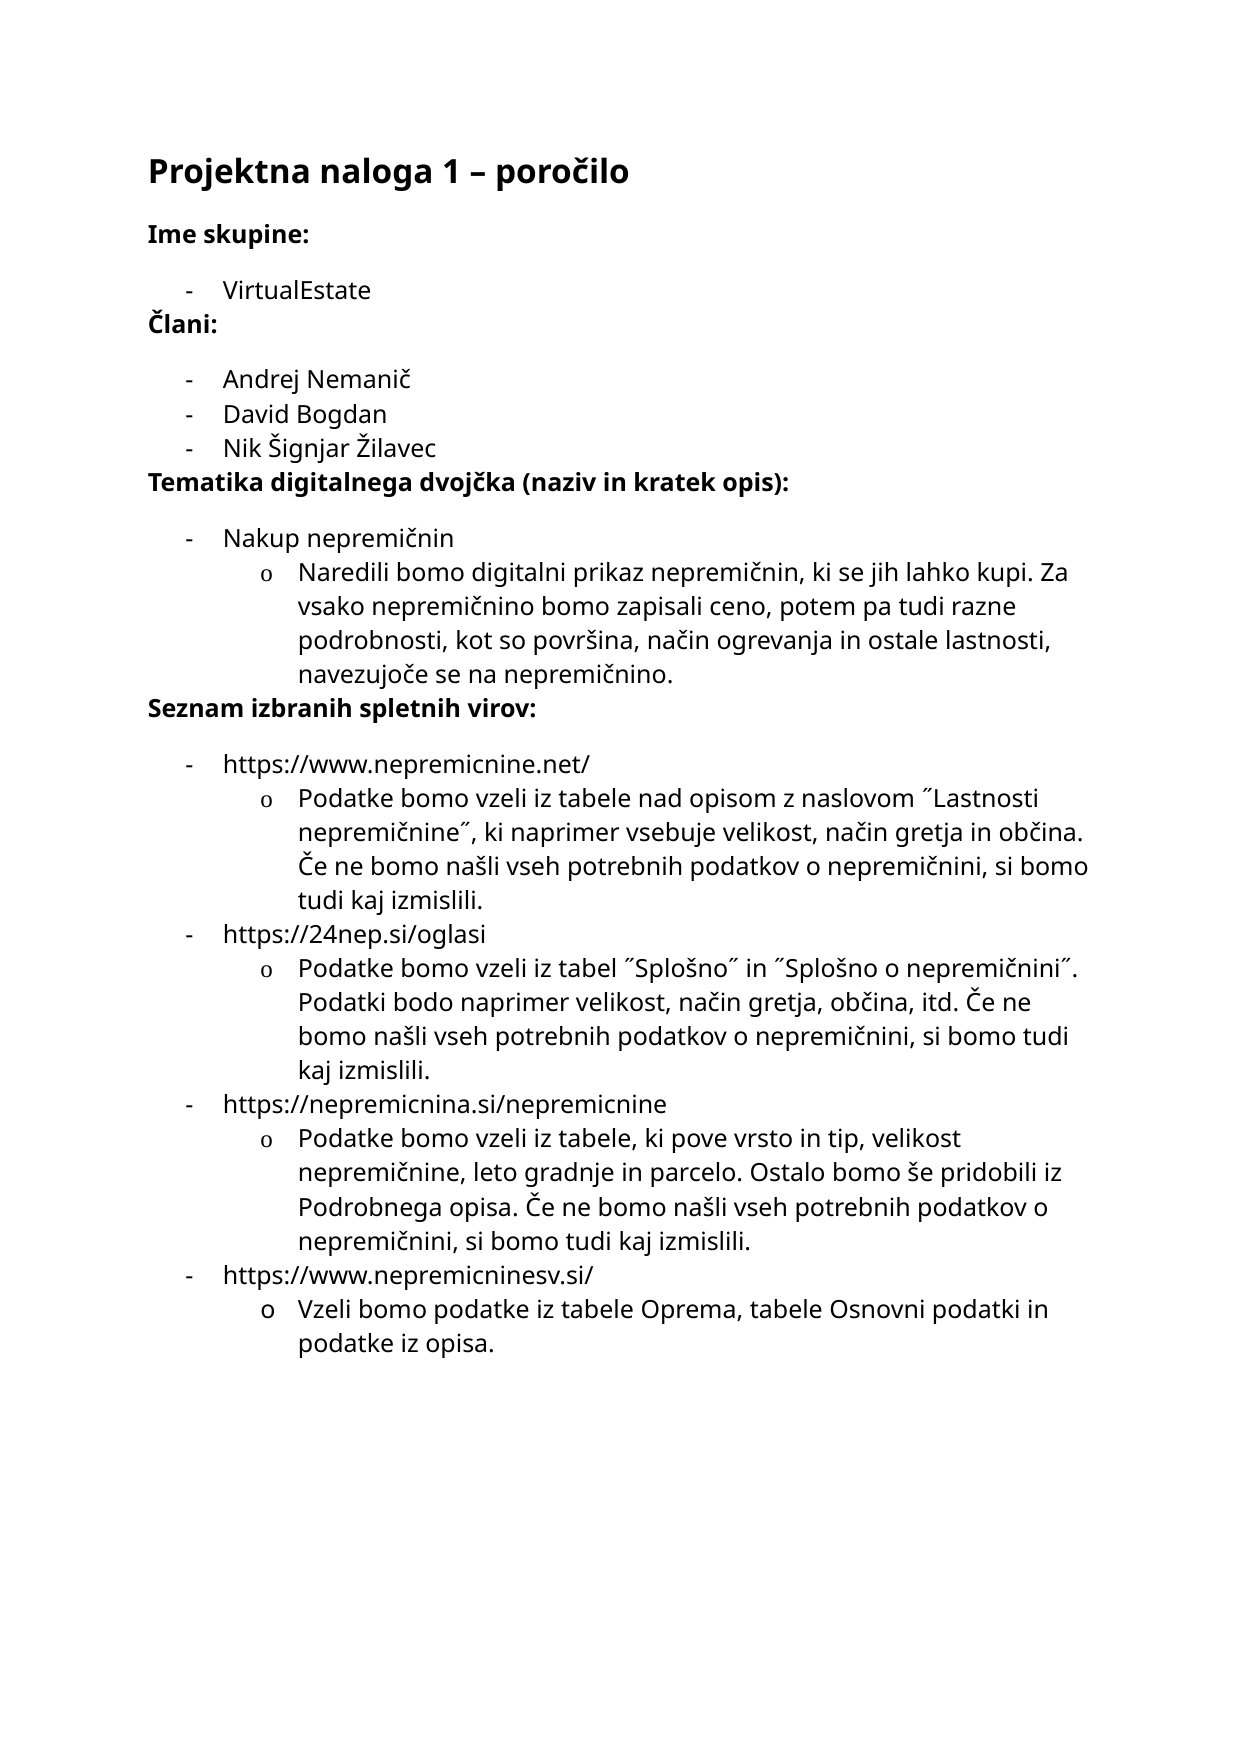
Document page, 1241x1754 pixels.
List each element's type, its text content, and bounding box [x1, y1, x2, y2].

list Podatke bomo vzeli iz tabel ˝Splošno˝ in ˝Splošno o nepremičnini˝. Podatki bodo naprimer velikost, način gretja, občina, itd. Če ne bomo našli vseh potrebnih podatkov o nepremičnini, si bomo tudi kaj izmislili. [260, 951, 1093, 1087]
list Podatke bomo vzeli iz tabele, ki pove vrsto in tip, velikost nepremičnine, leto gradnje in parcelo. Ostalo bomo še pridobili iz Podrobnega opisa. Če ne bomo našli vseh potrebnih podatkov o nepremičnini, si bomo tudi kaj izmislili. [260, 1121, 1093, 1257]
list David Bogdan [185, 396, 1093, 430]
list https://www.nepremicninesv.si/ [185, 1257, 1093, 1291]
list https://24nep.si/oglasi [185, 917, 1093, 951]
text Projektna naloga 1 – poročilo [148, 148, 1093, 193]
list https://www.nepremicnine.net/ [185, 746, 1093, 780]
list Naredili bomo digitalni prikaz nepremičnin, ki se jih lahko kupi. Za vsako nepremičnino bomo zapisali ceno, potem pa tudi razne podrobnosti, kot so površina, način ogrevanja in ostale lastnosti, navezujoče se na nepremičnino. [260, 554, 1093, 691]
text Seznam izbranih spletnih virov: [148, 691, 1093, 724]
list Andrej Nemanič [185, 362, 1093, 396]
list Podatke bomo vzeli iz tabele nad opisom z naslovom ˝Lastnosti nepremičnine˝, ki naprimer vsebuje velikost, način gretja in občina. Če ne bomo našli vseh potrebnih podatkov o nepremičnini, si bomo tudi kaj izmislili. [260, 780, 1093, 917]
list Nakup nepremičnin [185, 520, 1093, 554]
list https://nepremicnina.si/nepremicnine [185, 1087, 1093, 1121]
text Tematika digitalnega dvojčka (naziv in kratek opis): [148, 464, 1093, 498]
list Vzeli bomo podatke iz tabele Oprema, tabele Osnovni podatki in podatke iz opisa. [260, 1291, 1093, 1359]
list VirtualEstate [185, 272, 1093, 306]
text Ime skupine: [148, 216, 1093, 251]
text Člani: [148, 306, 1093, 340]
list Nik Šignjar Žilavec [185, 430, 1093, 464]
